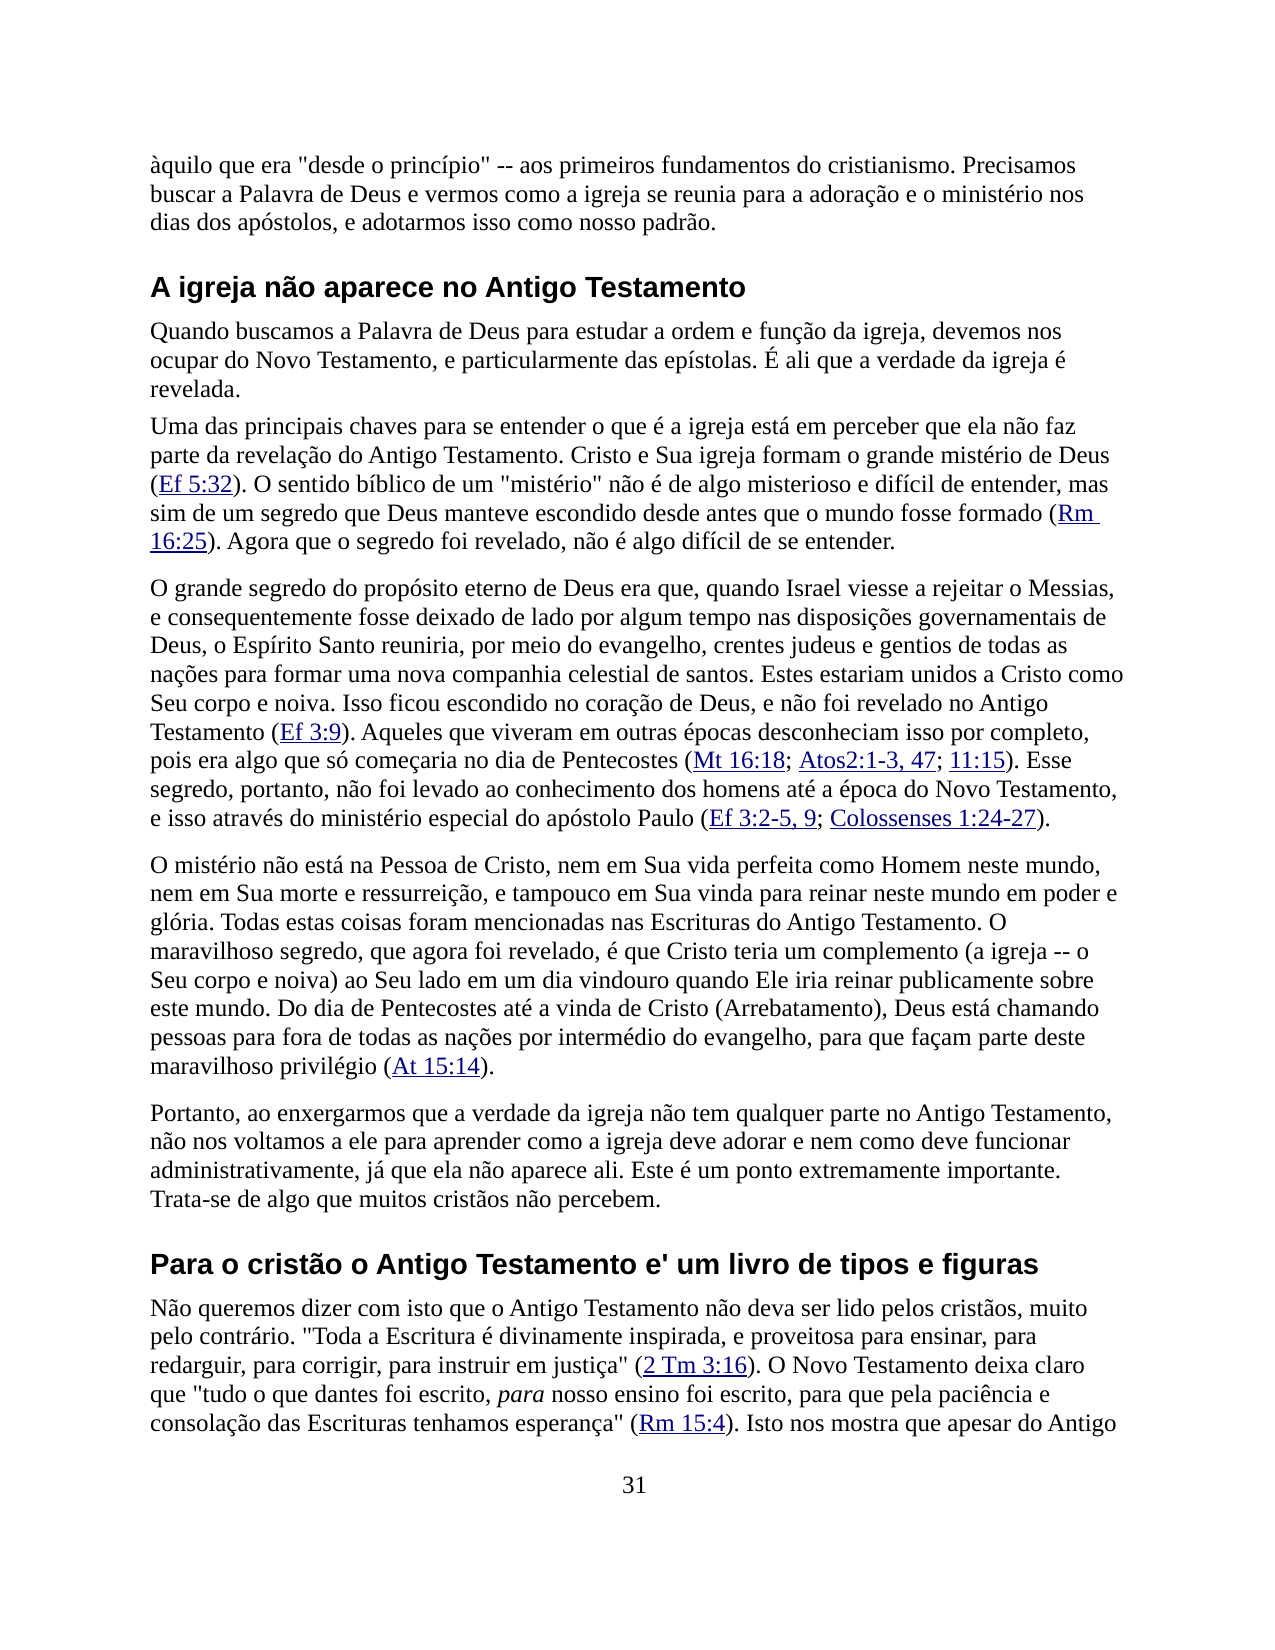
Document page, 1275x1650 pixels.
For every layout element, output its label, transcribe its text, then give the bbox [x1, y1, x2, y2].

text O grande segredo do propósito eterno de Deus era que, quando Israel viesse a rejeitar o Messias, e consequentemente fosse deixado de lado por algum tempo nas disposições governamentais de Deus, o Espírito Santo reuniria, por meio do evangelho, crentes judeus e gentios de todas as nações para formar uma nova companhia celestial de santos. Estes estariam unidos a Cristo como Seu corpo e noiva. Isso ficou escondido no coração de Deus, e não foi revelado no Antigo Testamento (Ef 3:9). Aqueles que viveram em outras épocas desconheciam isso por completo, pois era algo que só começaria no dia de Pentecostes (Mt 16:18; Atos2:1-3, 47; 11:15). Esse segredo, portanto, não foi levado ao conhecimento dos homens até a época do Novo Testamento, e isso através do ministério especial do apóstolo Paulo (Ef 3:2-5, 9; Colossenses 1:24-27). [150, 573, 1125, 832]
subtitle Para o cristão o Antigo Testamento e' um livro de tipos e figuras [150, 1247, 1125, 1280]
text Não queremos dizer com isto que o Antigo Testamento não deva ser lido pelos cristãos, muito pelo contrário. "Toda a Escritura é divinamente inspirada, e proveitosa para ensinar, para redarguir, para corrigir, para instruir em justiça" (2 Tm 3:16). O Novo Testamento deixa claro que "tudo o que dantes foi escrito, para nosso ensino foi escrito, para que pela paciência e consolação das Escrituras tenhamos esperança" (Rm 15:4). Isto nos mostra que apesar do Antigo [150, 1293, 1125, 1436]
text Portanto, ao enxergarmos que a verdade da igreja não tem qualquer parte no Antigo Testamento, não nos voltamos a ele para aprender como a igreja deve adorar e nem como deve funcionar administrativamente, já que ela não aparece ali. Este é um ponto extremamente importante. Trata-se de algo que muitos cristãos não percebem. [150, 1098, 1125, 1213]
text O mistério não está na Pessoa de Cristo, nem em Sua vida perfeita como Homem neste mundo, nem em Sua morte e ressurreição, e tampouco em Sua vinda para reinar neste mundo em poder e glória. Todas estas coisas foram mencionadas nas Escrituras do Antigo Testamento. O maravilhoso segredo, que agora foi revelado, é que Cristo teria um complemento (a igreja -- o Seu corpo e noiva) ao Seu lado em um dia vindouro quando Ele iria reinar publicamente sobre este mundo. Do dia de Pentecostes até a vinda de Cristo (Arrebatamento), Deus está chamando pessoas para fora de todas as nações por intermédio do evangelho, para que façam parte deste maravilhoso privilégio (At 15:14). [150, 850, 1125, 1080]
text àquilo que era "desde o princípio" -- aos primeiros fundamentos do cristianismo. Precisamos buscar a Palavra de Deus e vermos como a igreja se reunia para a adoração e o ministério nos dias dos apóstolos, e adotarmos isso como nosso padrão. [150, 150, 1125, 236]
text Uma das principais chaves para se entender o que é a igreja está em perceber que ela não faz parte da revelação do Antigo Testamento. Cristo e Sua igreja formam o grande mistério de Deus (Ef 5:32). O sentido bíblico de um "mistério" não é de algo misterioso e difícil de entender, mas sim de um segredo que Deus manteve escondido desde antes que o mundo fosse formado (Rm 16:25). Agora que o segredo foi revelado, não é algo difícil de se entender. [150, 411, 1125, 555]
subtitle A igreja não aparece no Antigo Testamento [150, 270, 1125, 304]
text Quando buscamos a Palavra de Deus para estudar a ordem e função da igreja, devemos nos ocupar do Novo Testamento, e particularmente das epístolas. É ali que a verdade da igreja é revelada. [150, 316, 1125, 402]
